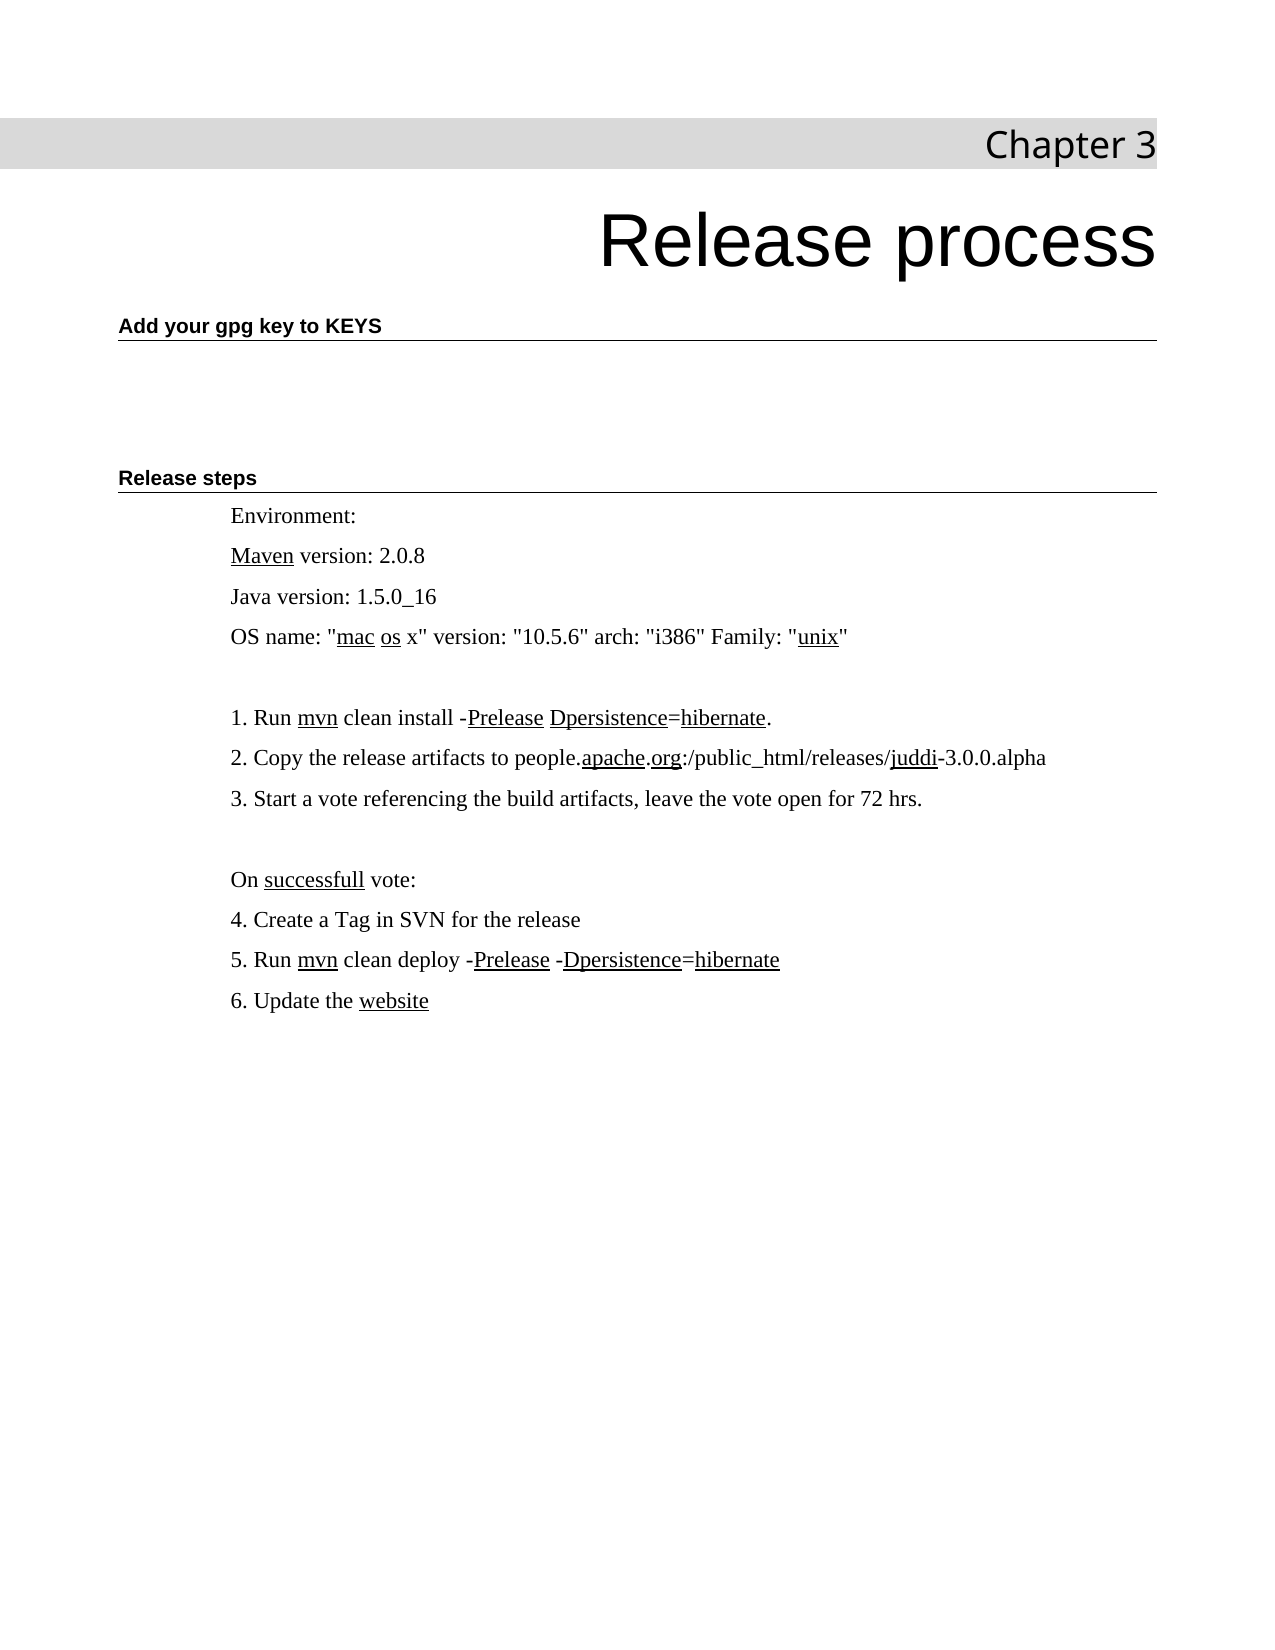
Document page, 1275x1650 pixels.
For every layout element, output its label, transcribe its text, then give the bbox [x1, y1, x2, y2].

text Maven version: 2.0.8 [230, 543, 1157, 569]
text On successfull vote: [230, 867, 1157, 892]
title Release process [233, 198, 1157, 282]
text 2. Copy the release artifacts to people.apache.org:/public_html/releases/juddi-3.0.0.alpha [230, 745, 1157, 771]
subtitle Release steps [118, 467, 1157, 492]
text 4. Create a Tag in SVN for the release [230, 907, 1157, 932]
subtitle Add your gpg key to KEYS [118, 314, 1157, 340]
text 5. Run mvn clean deploy -Prelease -Dpersistence=hibernate [230, 947, 1157, 973]
text 3. Start a vote referencing the build artifacts, leave the vote open for 72 hrs. [230, 786, 1157, 811]
text Environment: [230, 503, 1157, 528]
text Java version: 1.5.0_16 [230, 584, 1157, 609]
text 1. Run mvn clean install -Prelease Dpersistence=hibernate. [230, 705, 1157, 730]
text OS name: "mac os x" version: "10.5.6" arch: "i386" Family: "unix" [230, 624, 1157, 649]
text 6. Update the website [230, 988, 1157, 1013]
